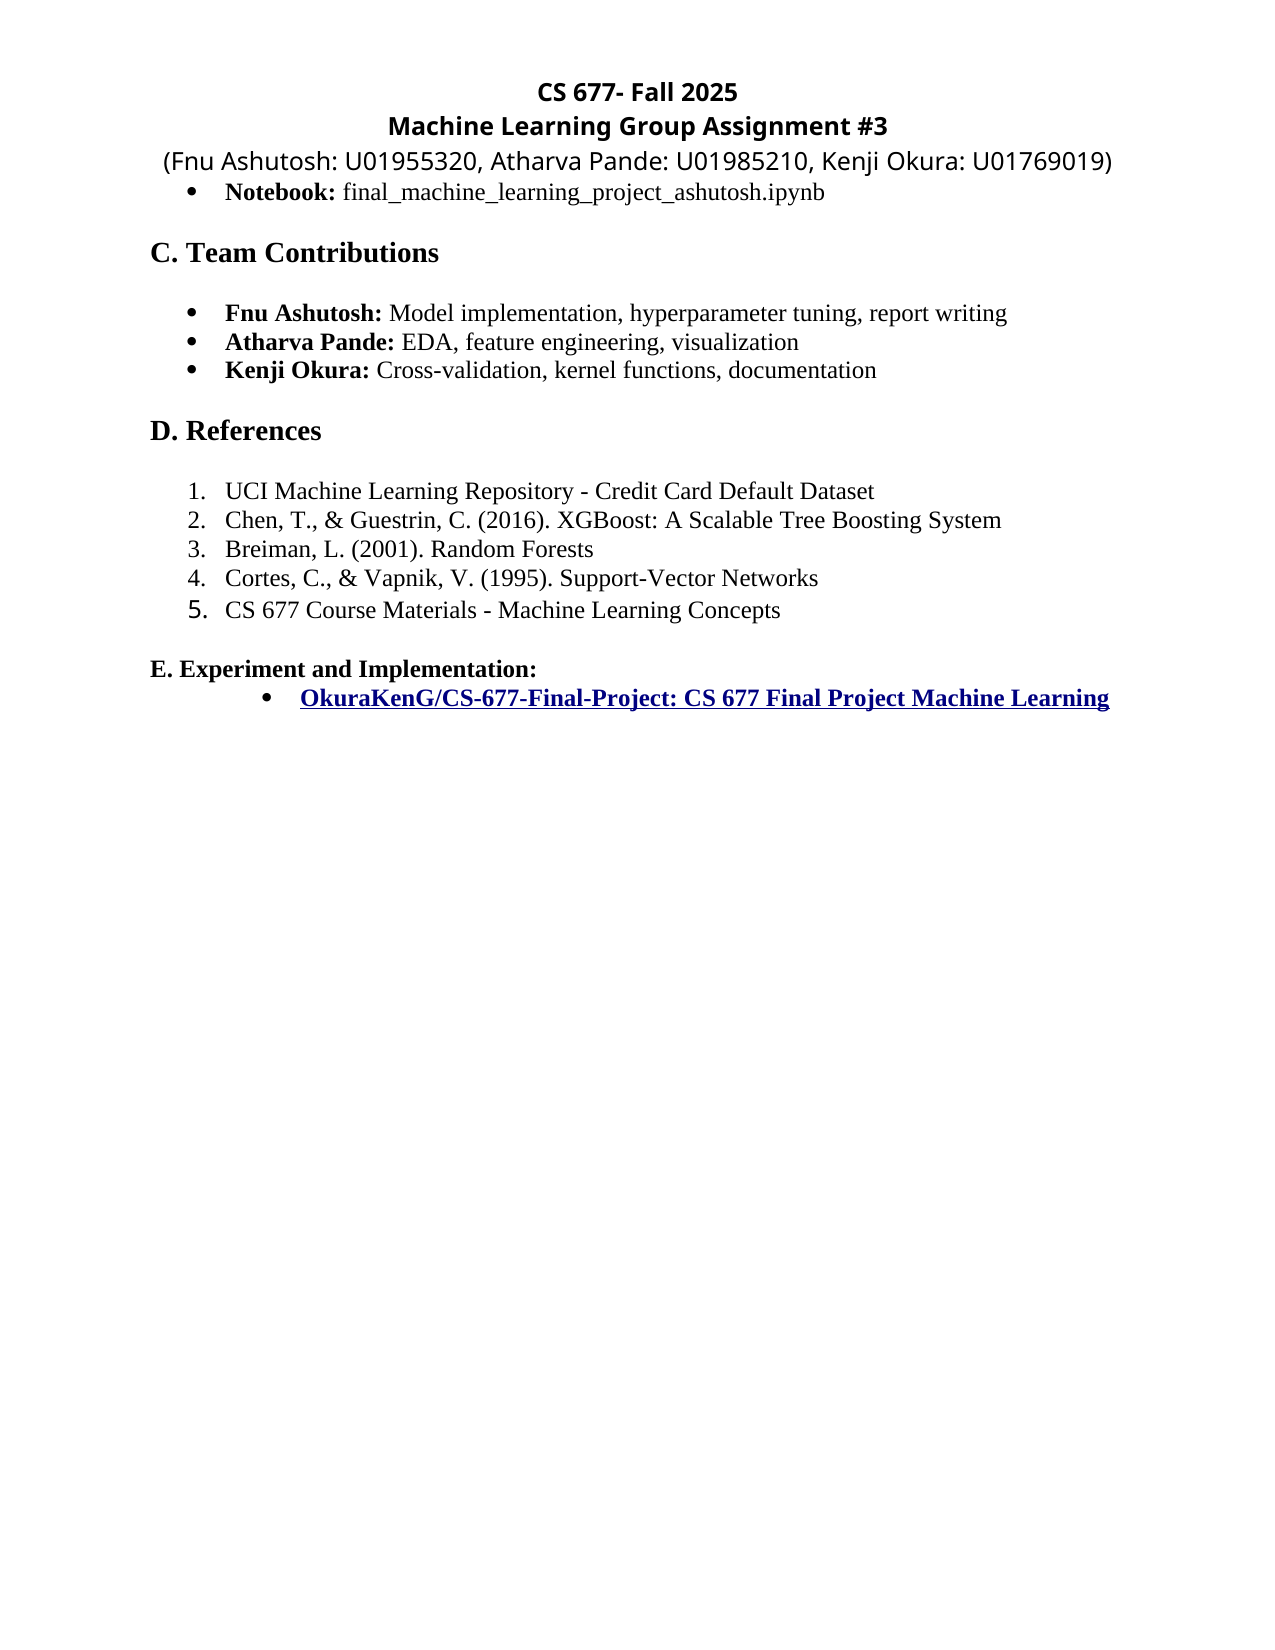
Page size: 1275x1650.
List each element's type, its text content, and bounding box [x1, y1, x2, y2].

subtitle D. References [150, 413, 1125, 447]
list CS 677 Course Materials - Machine Learning Concepts [187, 591, 1125, 625]
list Atharva Pande: EDA, feature engineering, visualization [187, 327, 1125, 356]
list Kenji Okura: Cross-validation, kernel functions, documentation [187, 356, 1125, 384]
list Chen, T., & Guestrin, C. (2016). XGBoost: A Scalable Tree Boosting System [187, 505, 1125, 534]
list Cortes, C., & Vapnik, V. (1995). Support-Vector Networks [187, 563, 1125, 591]
list OkuraKenG/CS-677-Final-Project: CS 677 Final Project Machine Learning [262, 683, 1125, 712]
list Breiman, L. (2001). Random Forests [187, 534, 1125, 563]
subtitle C. Team Contributions [150, 235, 1125, 269]
list UCI Machine Learning Repository - Credit Card Default Dataset [187, 476, 1125, 505]
list Fnu Ashutosh: Model implementation, hyperparameter tuning, report writing [187, 298, 1125, 327]
list Notebook: final_machine_learning_project_ashutosh.ipynb [187, 177, 1125, 206]
text E. Experiment and Implementation: [150, 654, 1125, 683]
